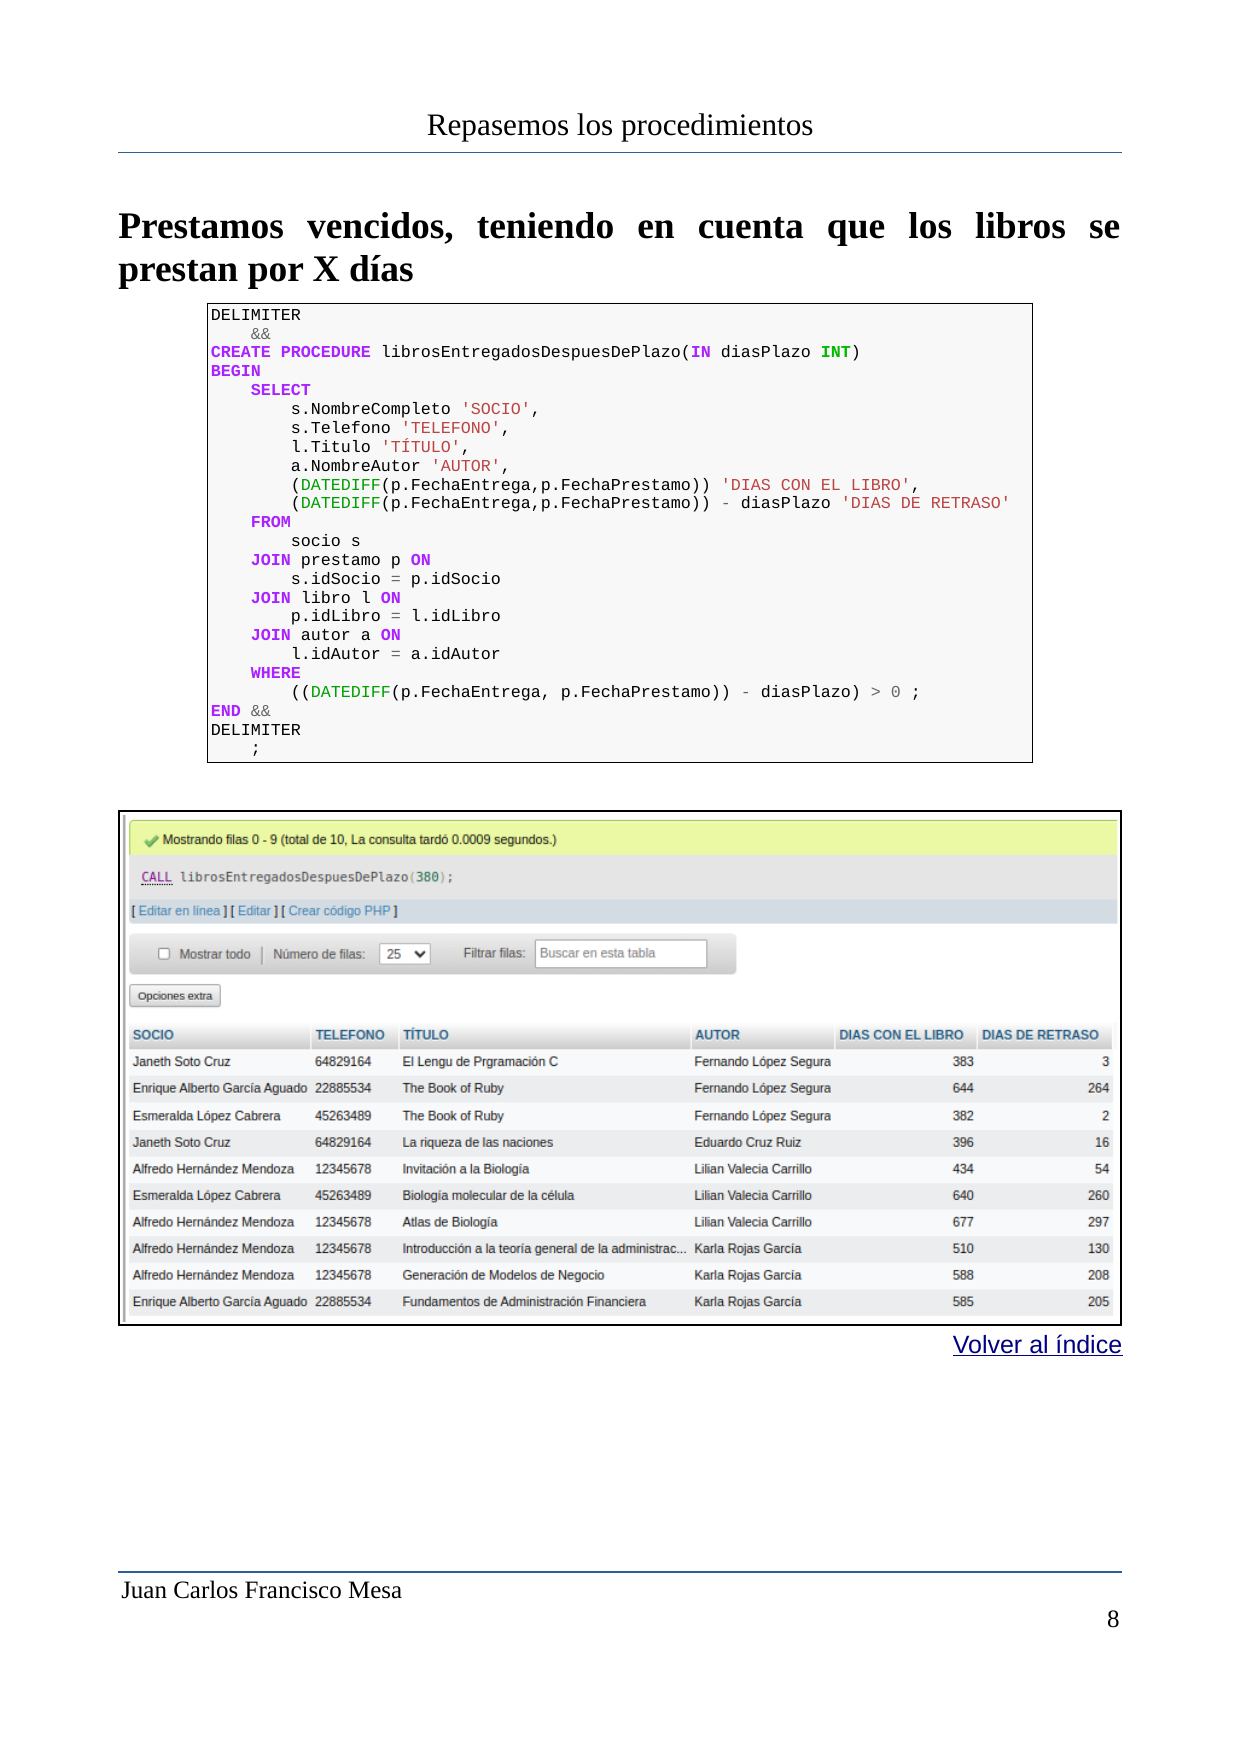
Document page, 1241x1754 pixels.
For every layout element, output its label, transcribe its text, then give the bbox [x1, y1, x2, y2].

text (DATEDIFF(p.FechaEntrega,p.FechaPrestamo)) 'DIAS CON EL LIBRO', [208, 472, 1032, 491]
text BEGIN [208, 359, 1032, 378]
text s.Telefono 'TELEFONO', [208, 416, 1032, 434]
text socio s [208, 529, 1032, 547]
text p.idLibro = l.idLibro [208, 604, 1032, 623]
text && [208, 321, 1032, 340]
text [120, 812, 1120, 1324]
text DELIMITER [208, 304, 1032, 321]
text WHERE [208, 661, 1032, 679]
text l.idAutor = a.idAutor [208, 642, 1032, 661]
subtitle Prestamos vencidos, teniendo en cuenta que los libros se prestan por X días [118, 204, 1122, 290]
text a.NombreAutor 'AUTOR', [208, 453, 1032, 472]
text ; [208, 736, 1032, 762]
text END && [208, 698, 1032, 717]
text ((DATEDIFF(p.FechaEntrega, p.FechaPrestamo)) - diasPlazo) > 0 ; [208, 679, 1032, 698]
text (DATEDIFF(p.FechaEntrega,p.FechaPrestamo)) - diasPlazo 'DIAS DE RETRASO' [208, 491, 1032, 510]
text SELECT [208, 378, 1032, 397]
text CREATE PROCEDURE librosEntregadosDespuesDePlazo(IN diasPlazo INT) [208, 340, 1032, 359]
text l.Titulo 'TÍTULO', [208, 434, 1032, 453]
text JOIN autor a ON [208, 623, 1032, 642]
text DELIMITER [208, 717, 1032, 736]
text JOIN libro l ON [208, 585, 1032, 604]
text FROM [208, 510, 1032, 529]
text Volver al índice [118, 1326, 1122, 1359]
picture [122, 815, 1118, 1322]
text s.idSocio = p.idSocio [208, 566, 1032, 585]
text JOIN prestamo p ON [208, 547, 1032, 566]
text s.NombreCompleto 'SOCIO', [208, 397, 1032, 416]
